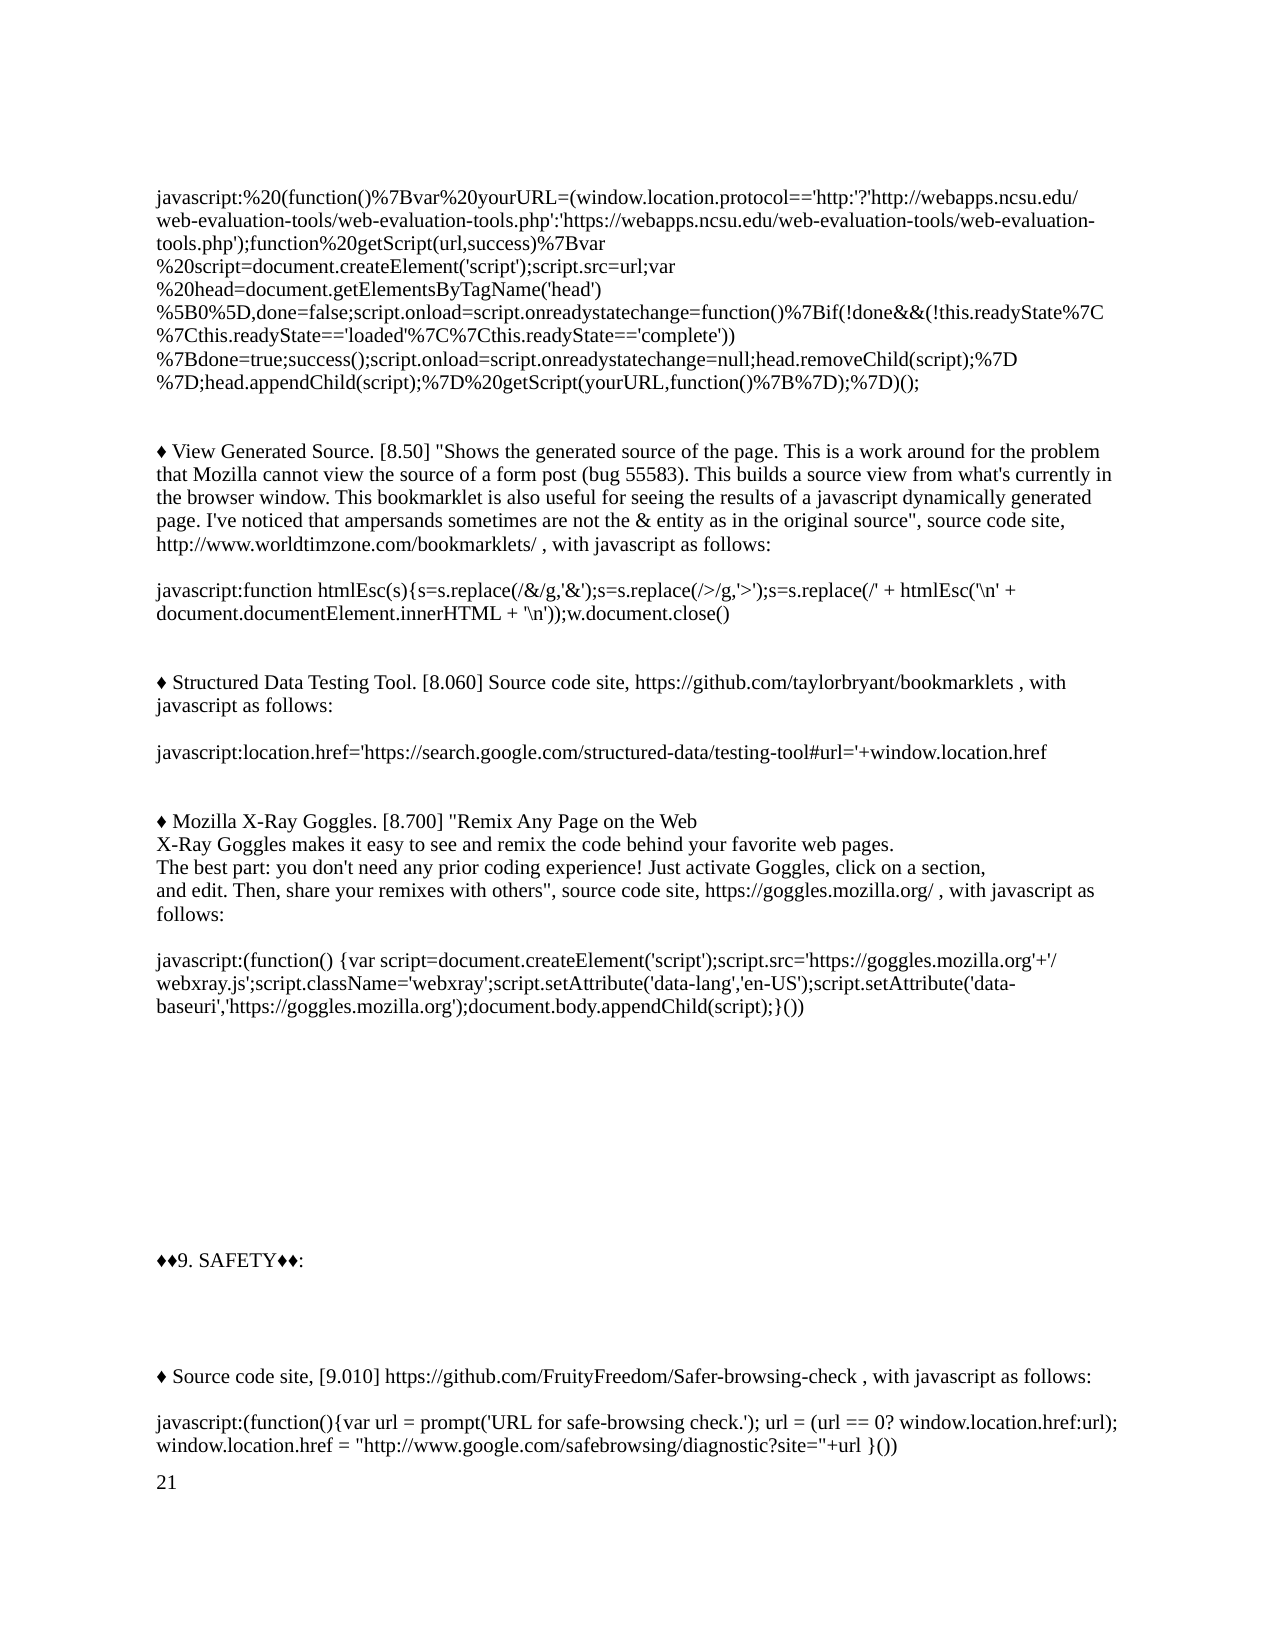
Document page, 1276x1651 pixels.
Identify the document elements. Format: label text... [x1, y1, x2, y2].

text ♦ Structured Data Testing Tool. [8.060] Source code site, https://github.com/taylorbryant/bookmarklets , with javascript as follows: [150, 671, 1125, 717]
text javascript:location.href='https://search.google.com/structured-data/testing-tool#url='+window.location.href [150, 741, 1125, 764]
text javascript:(function(){var url = prompt('URL for safe-browsing check.'); url = (url == 0? window.location.href:url); window.location.href = "http://www.google.com/safebrowsing/diagnostic?site="+url }()) [150, 1411, 1125, 1464]
text ♦ View Generated Source. [8.50] "Shows the generated source of the page. This is a work around for the problem that Mozilla cannot view the source of a form post (bug 55583). This builds a source view from what's currently in the browser window. This bookmarklet is also useful for seeing the results of a javascript dynamically generated page. I've noticed that ampersands sometimes are not the & entity as in the original source", source code site, http://www.worldtimzone.com/bookmarklets/ , with javascript as follows: [150, 440, 1125, 556]
text javascript:(function() {var script=document.createElement('script');script.src='https://goggles.mozilla.org'+'/webxray.js';script.className='webxray';script.setAttribute('data-lang','en-US');script.setAttribute('data-baseuri','https://goggles.mozilla.org');document.body.appendChild(script);}()) [150, 949, 1125, 1018]
text X-Ray Goggles makes it easy to see and remix the code behind your favorite web pages. [150, 833, 1125, 856]
text ♦ Mozilla X-Ray Goggles. [8.700] "Remix Any Page on the Web [150, 810, 1125, 833]
text ♦ Source code site, [9.010] https://github.com/FruityFreedom/Safer-browsing-check , with javascript as follows: [150, 1365, 1125, 1388]
text The best part: you don't need any prior coding experience! Just activate Goggles, click on a section, [150, 856, 1125, 879]
text javascript:function htmlEsc(s){s=s.replace(/&/g,'&');s=s.replace(/>/g,'>');s=s.replace(/' + htmlEsc('\n' + document.documentElement.innerHTML + '\n'));w.document.close() [150, 579, 1125, 625]
text ♦♦9. SAFETY♦♦: [150, 1249, 1125, 1272]
text javascript:%20(function()%7Bvar%20yourURL=(window.location.protocol=='http:'?'http://webapps.ncsu.edu/web-evaluation-tools/web-evaluation-tools.php':'https://webapps.ncsu.edu/web-evaluation-tools/web-evaluation-tools.php');function%20getScript(url,success)%7Bvar%20script=document.createElement('script');script.src=url;var%20head=document.getElementsByTagName('head')%5B0%5D,done=false;script.onload=script.onreadystatechange=function()%7Bif(!done&&(!this.readyState%7C%7Cthis.readyState=='loaded'%7C%7Cthis.readyState=='complete'))%7Bdone=true;success();script.onload=script.onreadystatechange=null;head.removeChild(script);%7D%7D;head.appendChild(script);%7D%20getScript(yourURL,function()%7B%7D);%7D)(); [150, 186, 1125, 394]
text and edit. Then, share your remixes with others", source code site, https://goggles.mozilla.org/ , with javascript as follows: [150, 879, 1125, 926]
